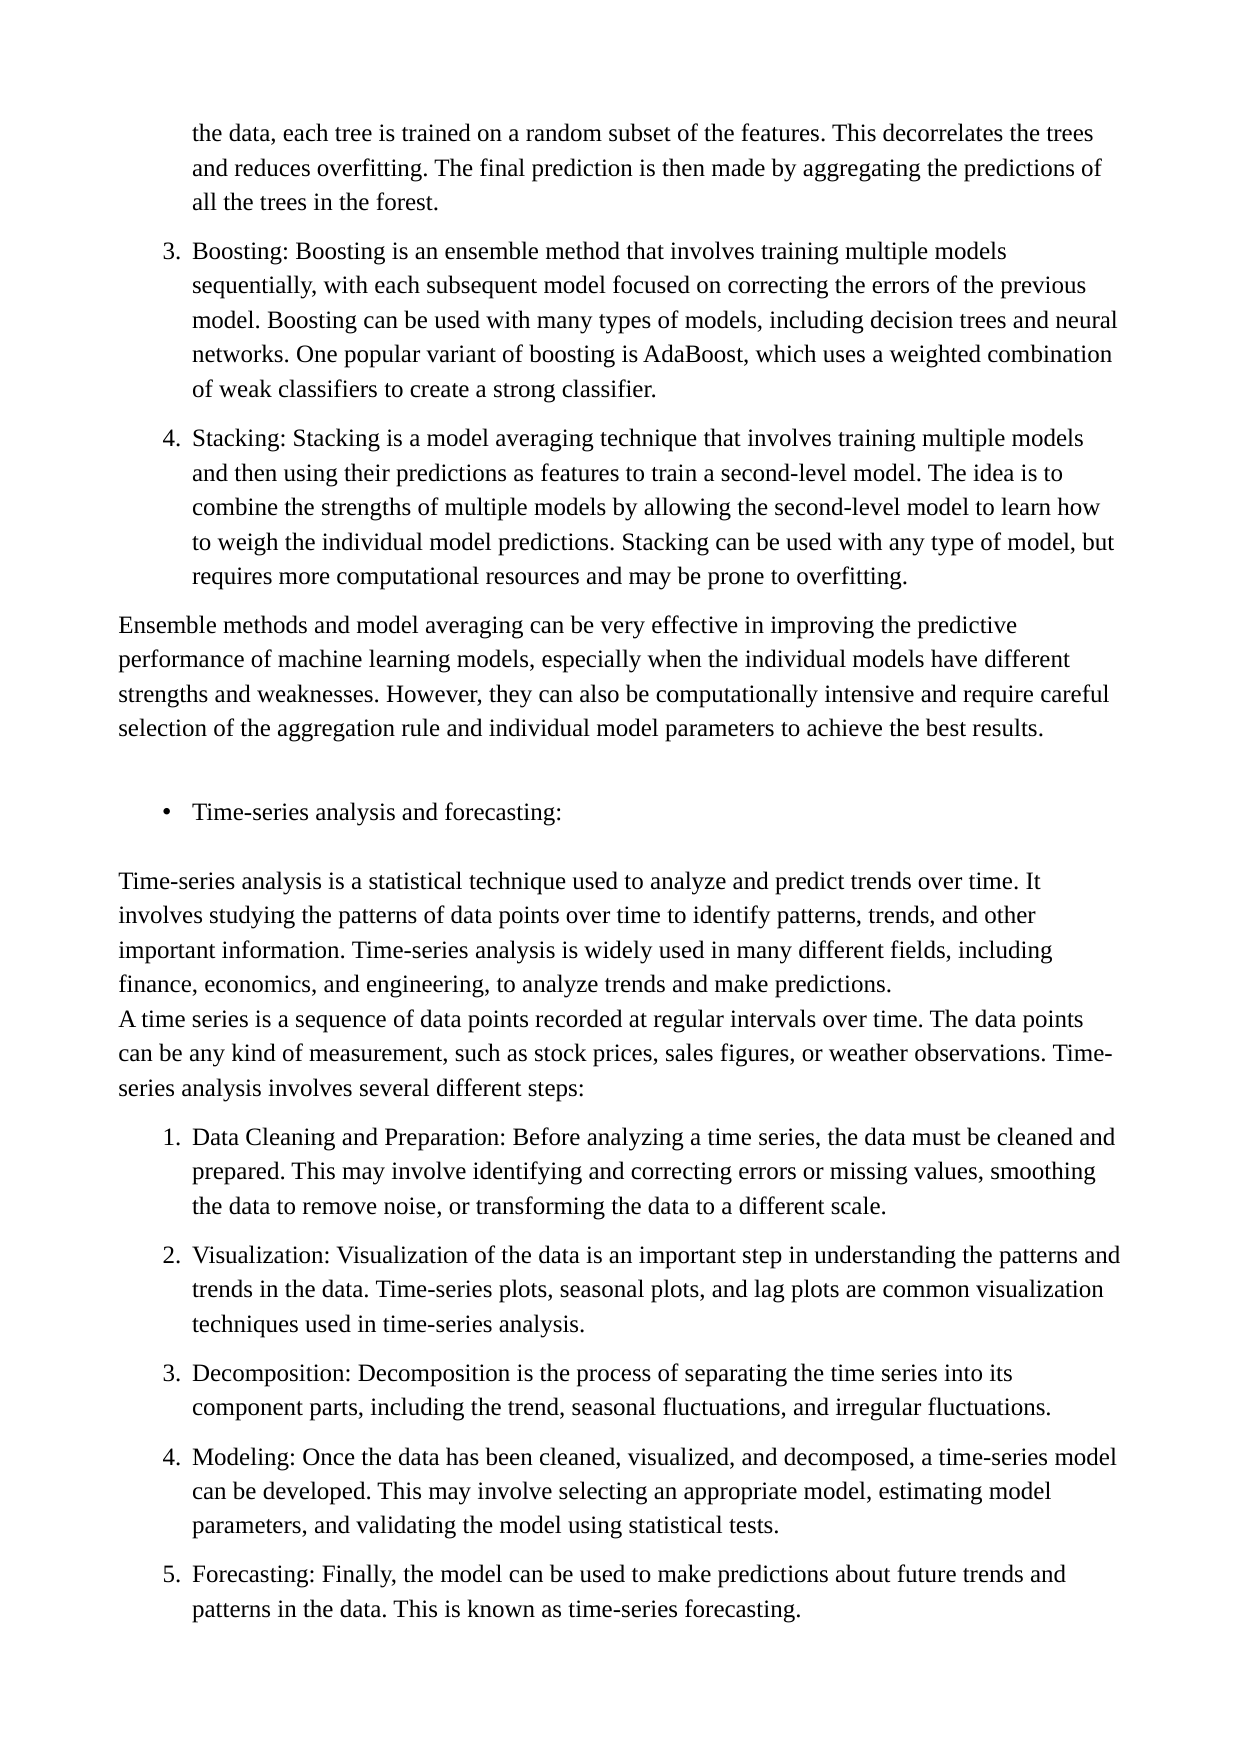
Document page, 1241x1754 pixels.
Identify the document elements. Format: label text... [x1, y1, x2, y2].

list Forecasting: Finally, the model can be used to make predictions about future trends and patterns in the data. This is known as time-series forecasting. [162, 1559, 1122, 1623]
list Modeling: Once the data has been cleaned, visualized, and decomposed, a time-series model can be developed. This may involve selecting an appropriate model, estimating model parameters, and validating the model using statistical tests. [162, 1442, 1122, 1539]
list the data, each tree is trained on a random subset of the features. This decorrelates the trees and reduces overfitting. The final prediction is then made by aggregating the predictions of all the trees in the forest. [162, 118, 1122, 216]
text Ensemble methods and model averaging can be very effective in improving the predictive performance of machine learning models, especially when the individual models have different strengths and weaknesses. However, they can also be computationally intensive and require careful selection of the aggregation rule and individual model parameters to achieve the best results. [118, 610, 1122, 742]
text A time series is a sequence of data points recorded at regular intervals over time. The data points can be any kind of measurement, such as stock prices, sales figures, or weather observations. Time-series analysis involves several different steps: [118, 1004, 1122, 1102]
list Time-series analysis and forecasting: [162, 797, 1122, 826]
list Decomposition: Decomposition is the process of separating the time series into its component parts, including the trend, seasonal fluctuations, and irregular fluctuations. [162, 1358, 1122, 1421]
list Stacking: Stacking is a model averaging technique that involves training multiple models and then using their predictions as features to train a second-level model. The idea is to combine the strengths of multiple models by allowing the second-level model to learn how to weigh the individual model predictions. Stacking can be used with any type of model, but requires more computational resources and may be prone to overfitting. [162, 423, 1122, 590]
list Data Cleaning and Preparation: Before analyzing a time series, the data must be cleaned and prepared. This may involve identifying and correcting errors or missing values, smoothing the data to remove noise, or transforming the data to a different scale. [162, 1122, 1122, 1220]
list Boosting: Boosting is an ensemble method that involves training multiple models sequentially, with each subsequent model focused on correcting the errors of the previous model. Boosting can be used with many types of models, including decision trees and neural networks. One popular variant of boosting is AdaBoost, which uses a weighted combination of weak classifiers to create a strong classifier. [162, 236, 1122, 403]
text Time-series analysis is a statistical technique used to analyze and predict trends over time. It involves studying the patterns of data points over time to identify patterns, trends, and other important information. Time-series analysis is widely used in many different fields, including finance, economics, and engineering, to analyze trends and make predictions. [118, 866, 1122, 998]
list Visualization: Visualization of the data is an important step in understanding the patterns and trends in the data. Time-series plots, seasonal plots, and lag plots are common visualization techniques used in time-series analysis. [162, 1240, 1122, 1338]
